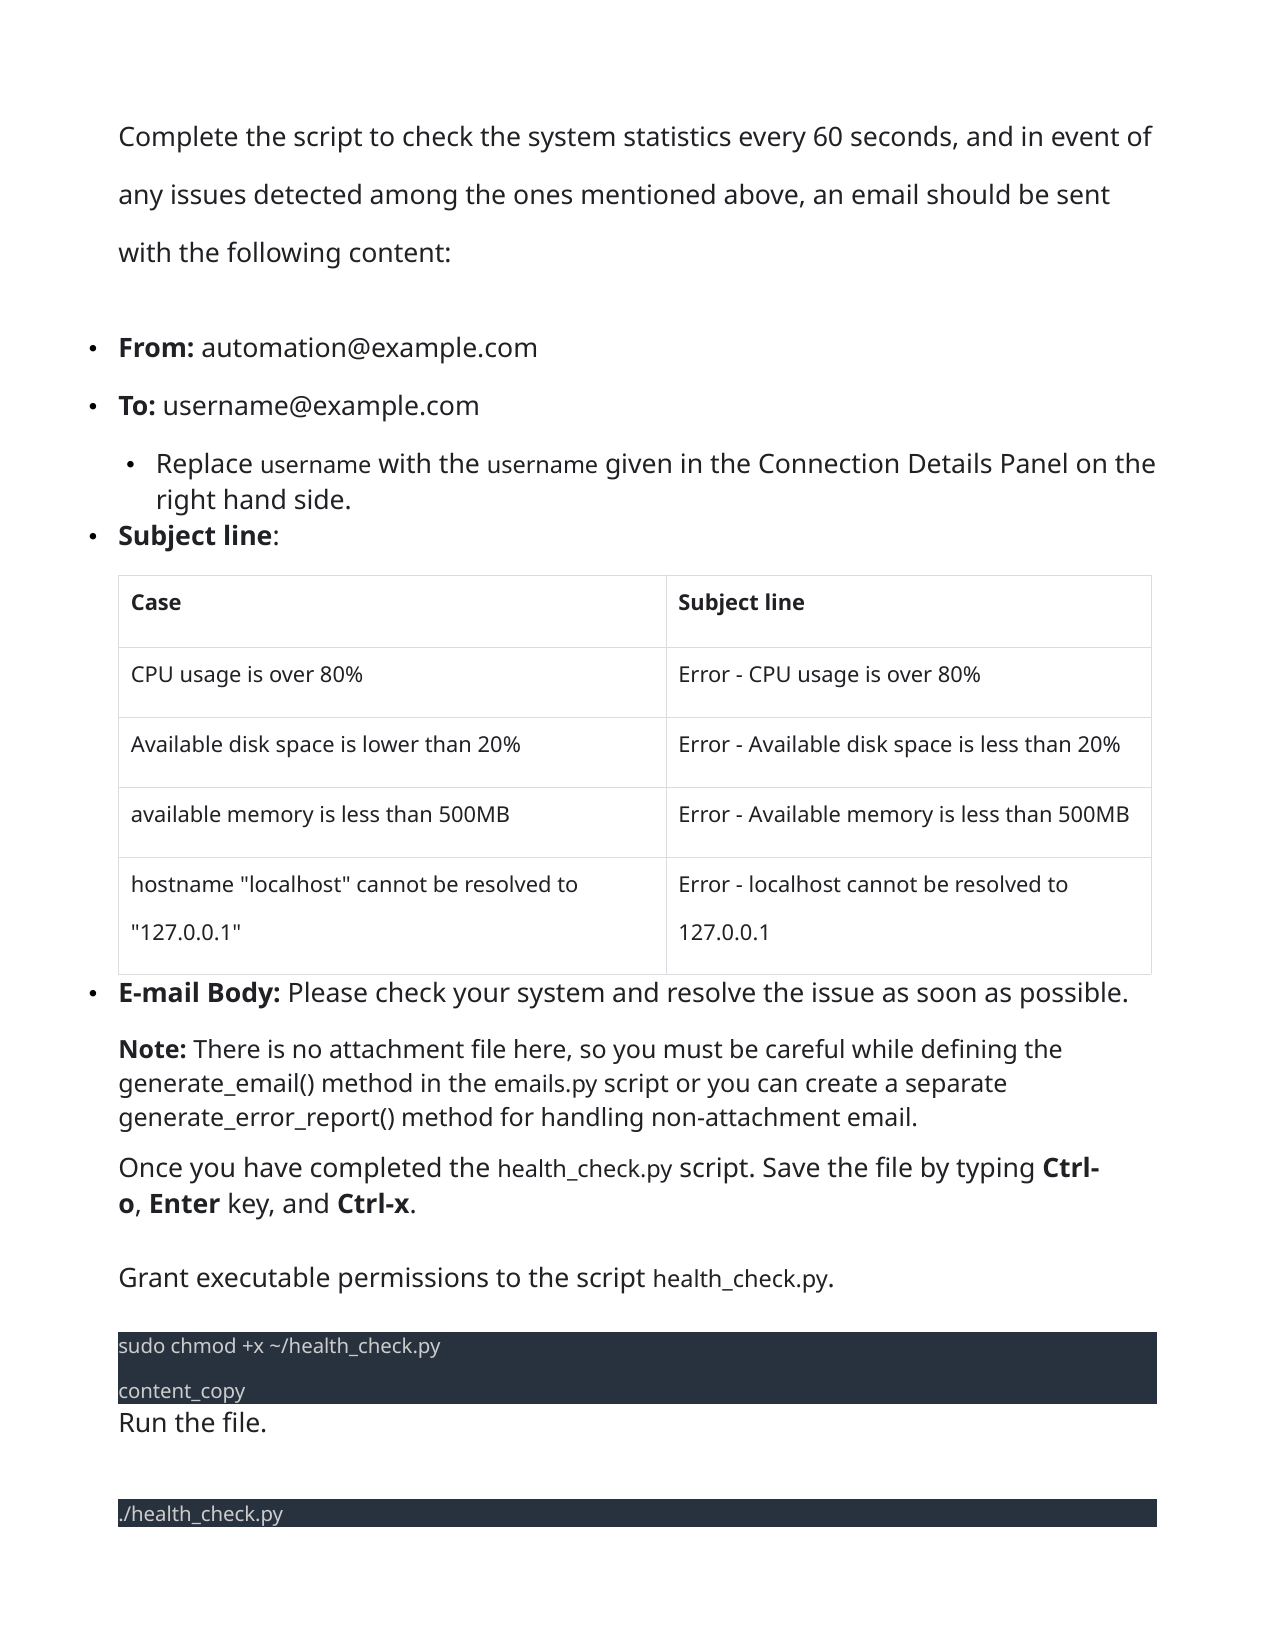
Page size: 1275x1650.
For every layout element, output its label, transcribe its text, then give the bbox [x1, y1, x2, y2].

text Once you have completed the health_check.py script. Save the file by typing Ctrl-o, Enter key, and Ctrl-x. [118, 1149, 1157, 1221]
text ./health_check.py [118, 1499, 1157, 1527]
table_cell Error - Available disk space is less than 20% [667, 718, 1151, 787]
text Run the file. [118, 1404, 1157, 1440]
list Subject line: [118, 517, 1157, 553]
table_cell available memory is less than 500MB [119, 788, 666, 857]
table_cell Error - CPU usage is over 80% [667, 648, 1151, 717]
table_cell hostname "localhost" cannot be resolved to "127.0.0.1" [119, 858, 666, 974]
text Complete the script to check the system statistics every 60 seconds, and in event of any issues detected among the ones mentioned above, an email should be sent with the following content: [118, 118, 1157, 270]
table_cell Error - Available memory is less than 500MB [667, 788, 1151, 857]
text content_copy [118, 1376, 1157, 1404]
table_cell Available disk space is lower than 20% [119, 718, 666, 787]
table_header Case [119, 576, 666, 647]
list To: username@example.com [118, 387, 1157, 423]
table_header Subject line [667, 576, 1151, 647]
list E-mail Body: Please check your system and resolve the issue as soon as possible. [118, 974, 1157, 1010]
table_cell Error - localhost cannot be resolved to 127.0.0.1 [667, 858, 1151, 974]
table_cell CPU usage is over 80% [119, 648, 666, 717]
text sudo chmod +x ~/health_check.py [118, 1332, 1157, 1360]
text Note: There is no attachment file here, so you must be careful while defining the generate_email() method in the emails.py script or you can create a separate generate_error_report() method for handling non-attachment email. [118, 1032, 1157, 1134]
list Replace username with the username given in the Connection Details Panel on the right hand side. [126, 445, 1157, 517]
text Grant executable permissions to the script health_check.py. [118, 1258, 1157, 1295]
list From: automation@example.com [118, 329, 1157, 365]
